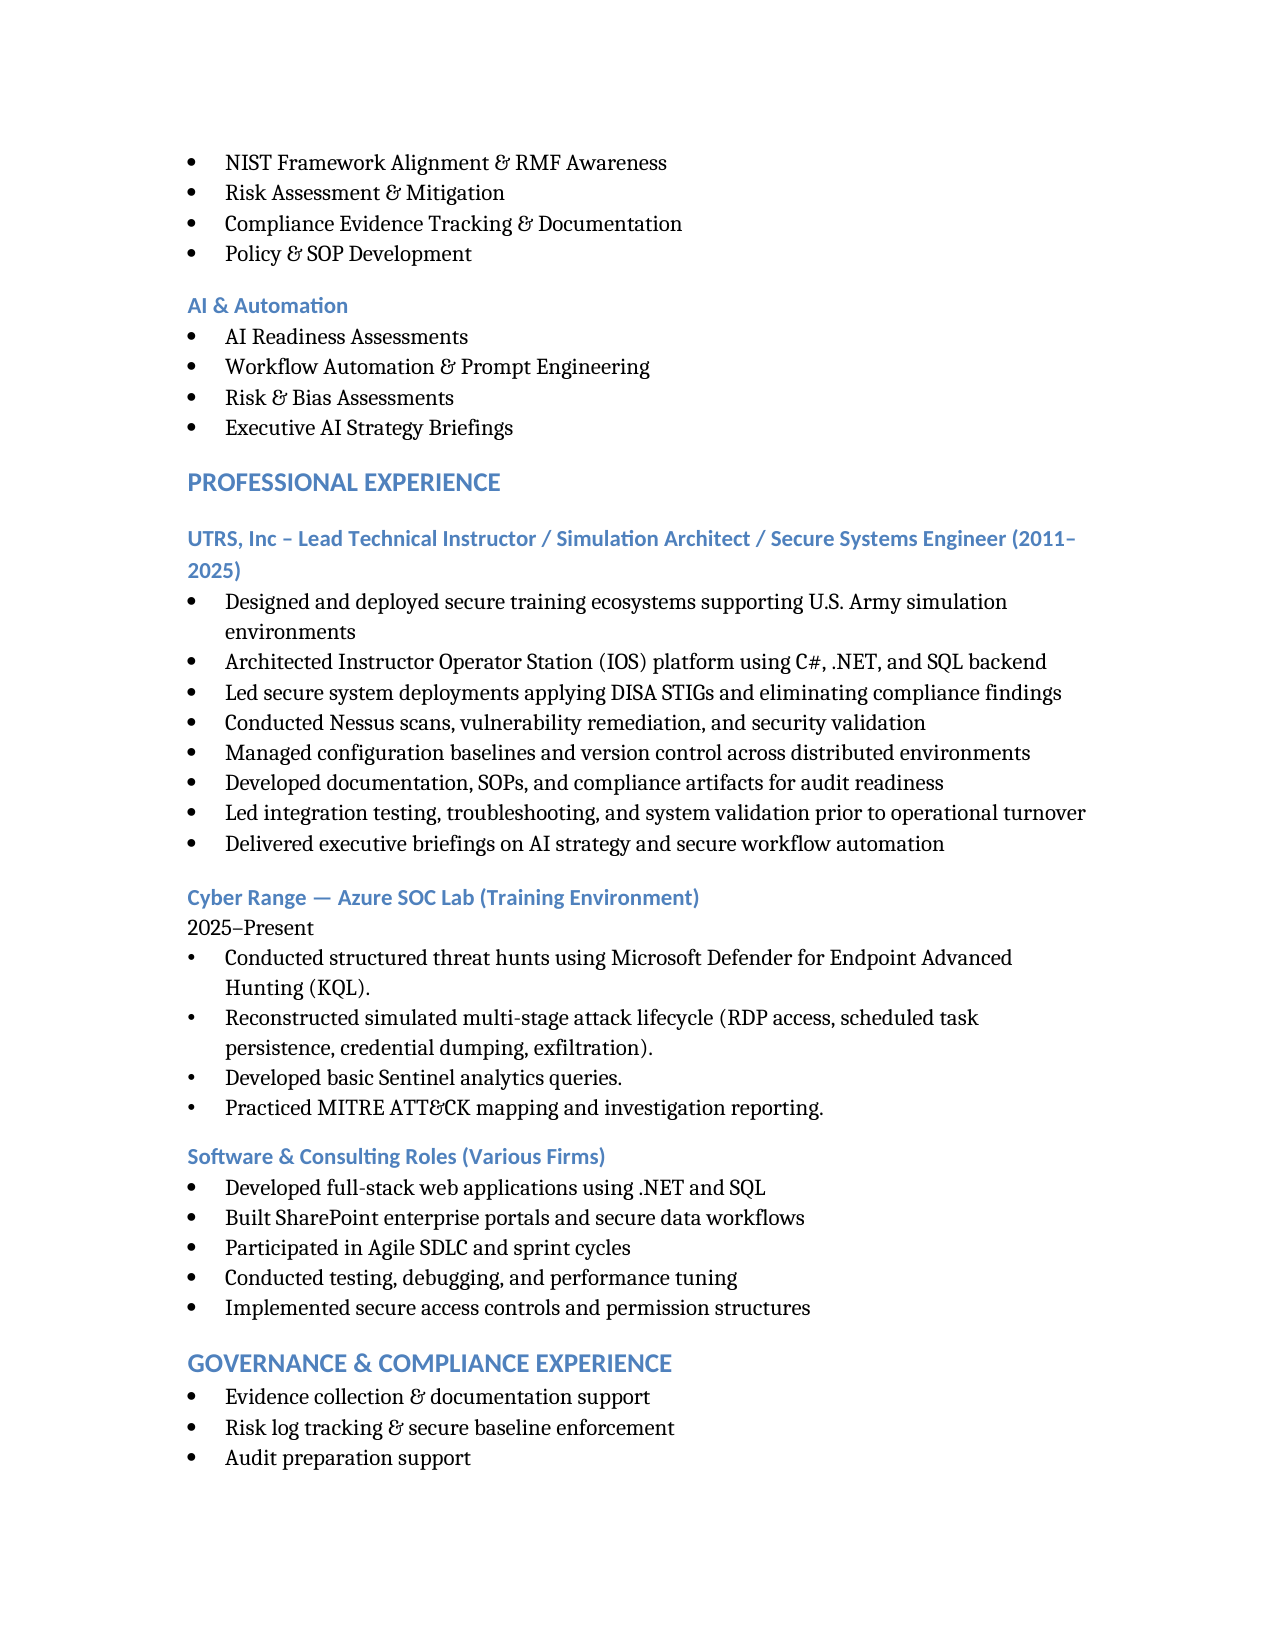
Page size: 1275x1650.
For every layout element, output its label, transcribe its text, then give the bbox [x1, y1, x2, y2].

list Risk & Bias Assessments [187, 384, 1087, 411]
subtitle UTRS, Inc – Lead Technical Instructor / Simulation Architect / Secure Systems Engineer (2011–2025) [187, 524, 1087, 584]
list Conducted testing, debugging, and performance tuning [187, 1265, 1087, 1291]
subtitle Software & Consulting Roles (Various Firms) [187, 1142, 1087, 1170]
subtitle PROFESSIONAL EXPERIENCE [187, 466, 1087, 498]
list Developed documentation, SOPs, and compliance artifacts for audit readiness [187, 770, 1087, 796]
list Delivered executive briefings on AI strategy and secure workflow automation [187, 830, 1087, 857]
list Implemented secure access controls and permission structures [187, 1295, 1087, 1322]
list Evidence collection & documentation support [187, 1384, 1087, 1411]
list Conducted Nessus scans, vulnerability remediation, and security validation [187, 709, 1087, 736]
subtitle AI & Automation [187, 292, 1087, 320]
list Conducted structured threat hunts using Microsoft Defender for Endpoint Advanced Hunting (KQL). [187, 941, 1087, 1001]
list Reconstructed simulated multi-stage attack lifecycle (RDP access, scheduled task persistence, credential dumping, exfiltration). [187, 1001, 1087, 1061]
list Executive AI Strategy Briefings [187, 414, 1087, 441]
list Policy & SOP Development [187, 241, 1087, 267]
list AI Readiness Assessments [187, 324, 1087, 350]
list Developed full-stack web applications using .NET and SQL [187, 1174, 1087, 1201]
list Risk log tracking & secure baseline enforcement [187, 1414, 1087, 1441]
list Compliance Evidence Tracking & Documentation [187, 210, 1087, 237]
list Built SharePoint enterprise portals and secure data workflows [187, 1204, 1087, 1231]
list Led secure system deployments applying DISA STIGs and eliminating compliance findings [187, 679, 1087, 706]
list Audit preparation support [187, 1444, 1087, 1471]
subtitle Cyber Range — Azure SOC Lab (Training Environment) [187, 881, 1087, 911]
list Workflow Automation & Prompt Engineering [187, 354, 1087, 380]
list Designed and deployed secure training ecosystems supporting U.S. Army simulation environments [187, 589, 1087, 645]
list Practiced MITRE ATT&CK mapping and investigation reporting. [187, 1091, 1087, 1121]
list Developed basic Sentinel analytics queries. [187, 1061, 1087, 1091]
list NIST Framework Alignment & RMF Awareness [187, 150, 1087, 176]
list Led integration testing, troubleshooting, and system validation prior to operational turnover [187, 800, 1087, 826]
list Participated in Agile SDLC and sprint cycles [187, 1235, 1087, 1261]
subtitle GOVERNANCE & COMPLIANCE EXPERIENCE [187, 1346, 1087, 1379]
list Risk Assessment & Mitigation [187, 180, 1087, 207]
list Architected Instructor Operator Station (IOS) platform using C#, .NET, and SQL backend [187, 649, 1087, 675]
list Managed configuration baselines and version control across distributed environments [187, 740, 1087, 766]
text 2025–Present [187, 911, 1087, 941]
